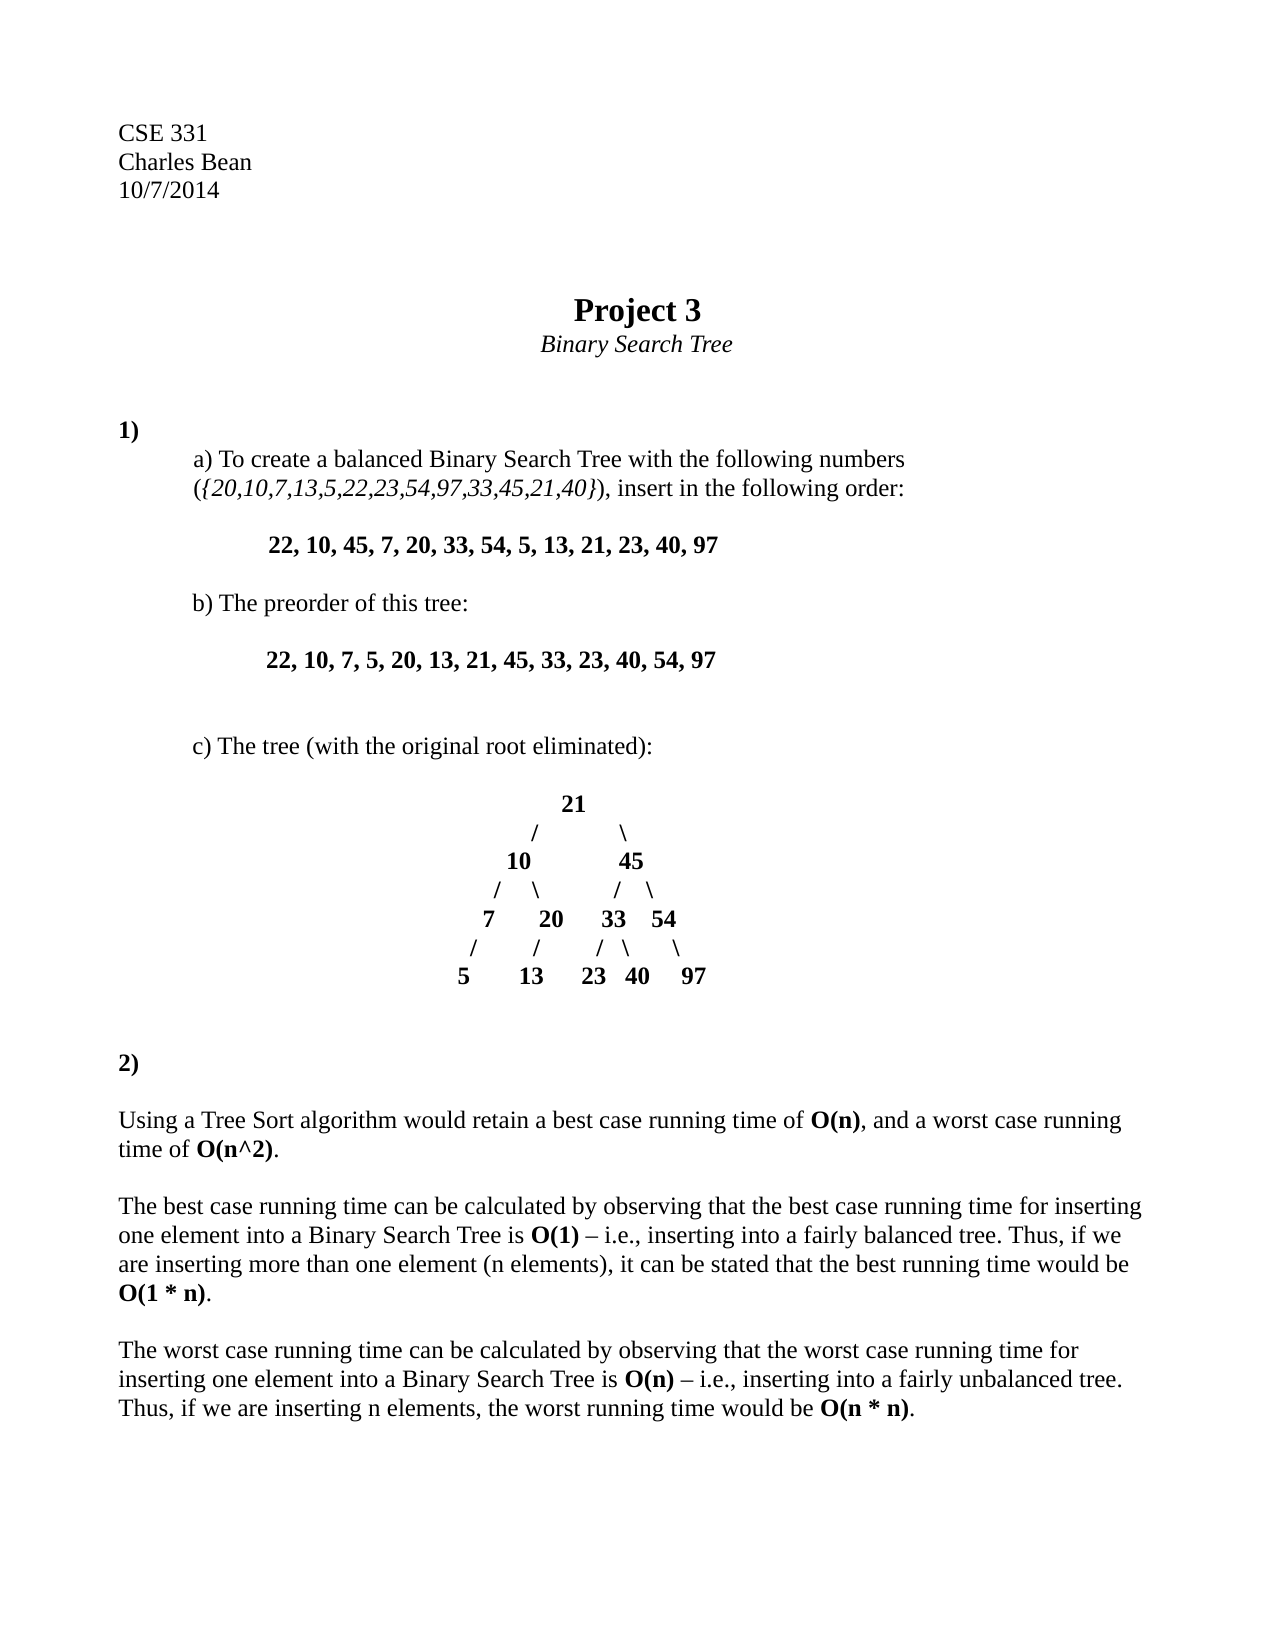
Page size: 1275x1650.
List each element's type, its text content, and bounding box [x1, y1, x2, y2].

text CSE 331 [118, 118, 1157, 147]
text 10/7/2014 [118, 176, 1157, 204]
text 1) [118, 415, 1157, 444]
text / \ / \ [118, 875, 1157, 904]
text 2) [118, 1048, 1157, 1076]
text 10 45 [118, 846, 1157, 875]
text 5 13 23 40 97 [118, 961, 1157, 990]
text c) The tree (with the original root eliminated): [118, 731, 1157, 760]
text Binary Search Tree [118, 329, 1157, 358]
text Using a Tree Sort algorithm would retain a best case running time of O(n), and a worst case running time of O(n^2). [118, 1105, 1157, 1163]
text b) The preorder of this tree: [118, 588, 1157, 616]
text 21 [118, 789, 1157, 818]
text 7 20 33 54 [118, 904, 1157, 933]
text The worst case running time can be calculated by observing that the worst case running time for inserting one element into a Binary Search Tree is O(n) – i.e., inserting into a fairly unbalanced tree. Thus, if we are inserting n elements, the worst running time would be O(n * n). [118, 1335, 1157, 1421]
list 22, 10, 45, 7, 20, 33, 54, 5, 13, 21, 23, 40, 97 [231, 530, 1157, 559]
text 22, 10, 7, 5, 20, 13, 21, 45, 33, 23, 40, 54, 97 [118, 645, 1157, 674]
text The best case running time can be calculated by observing that the best case running time for inserting one element into a Binary Search Tree is O(1) – i.e., inserting into a fairly balanced tree. Thus, if we are inserting more than one element (n elements), it can be stated that the best running time would be O(1 * n). [118, 1191, 1157, 1306]
text / / / \ \ [118, 933, 1157, 961]
text / \ [118, 818, 1157, 846]
text Project 3 [118, 291, 1157, 329]
list a) To create a balanced Binary Search Tree with the following numbers ({20,10,7,13,5,22,23,54,97,33,45,21,40}), insert in the following order: [156, 444, 1157, 501]
text Charles Bean [118, 147, 1157, 176]
